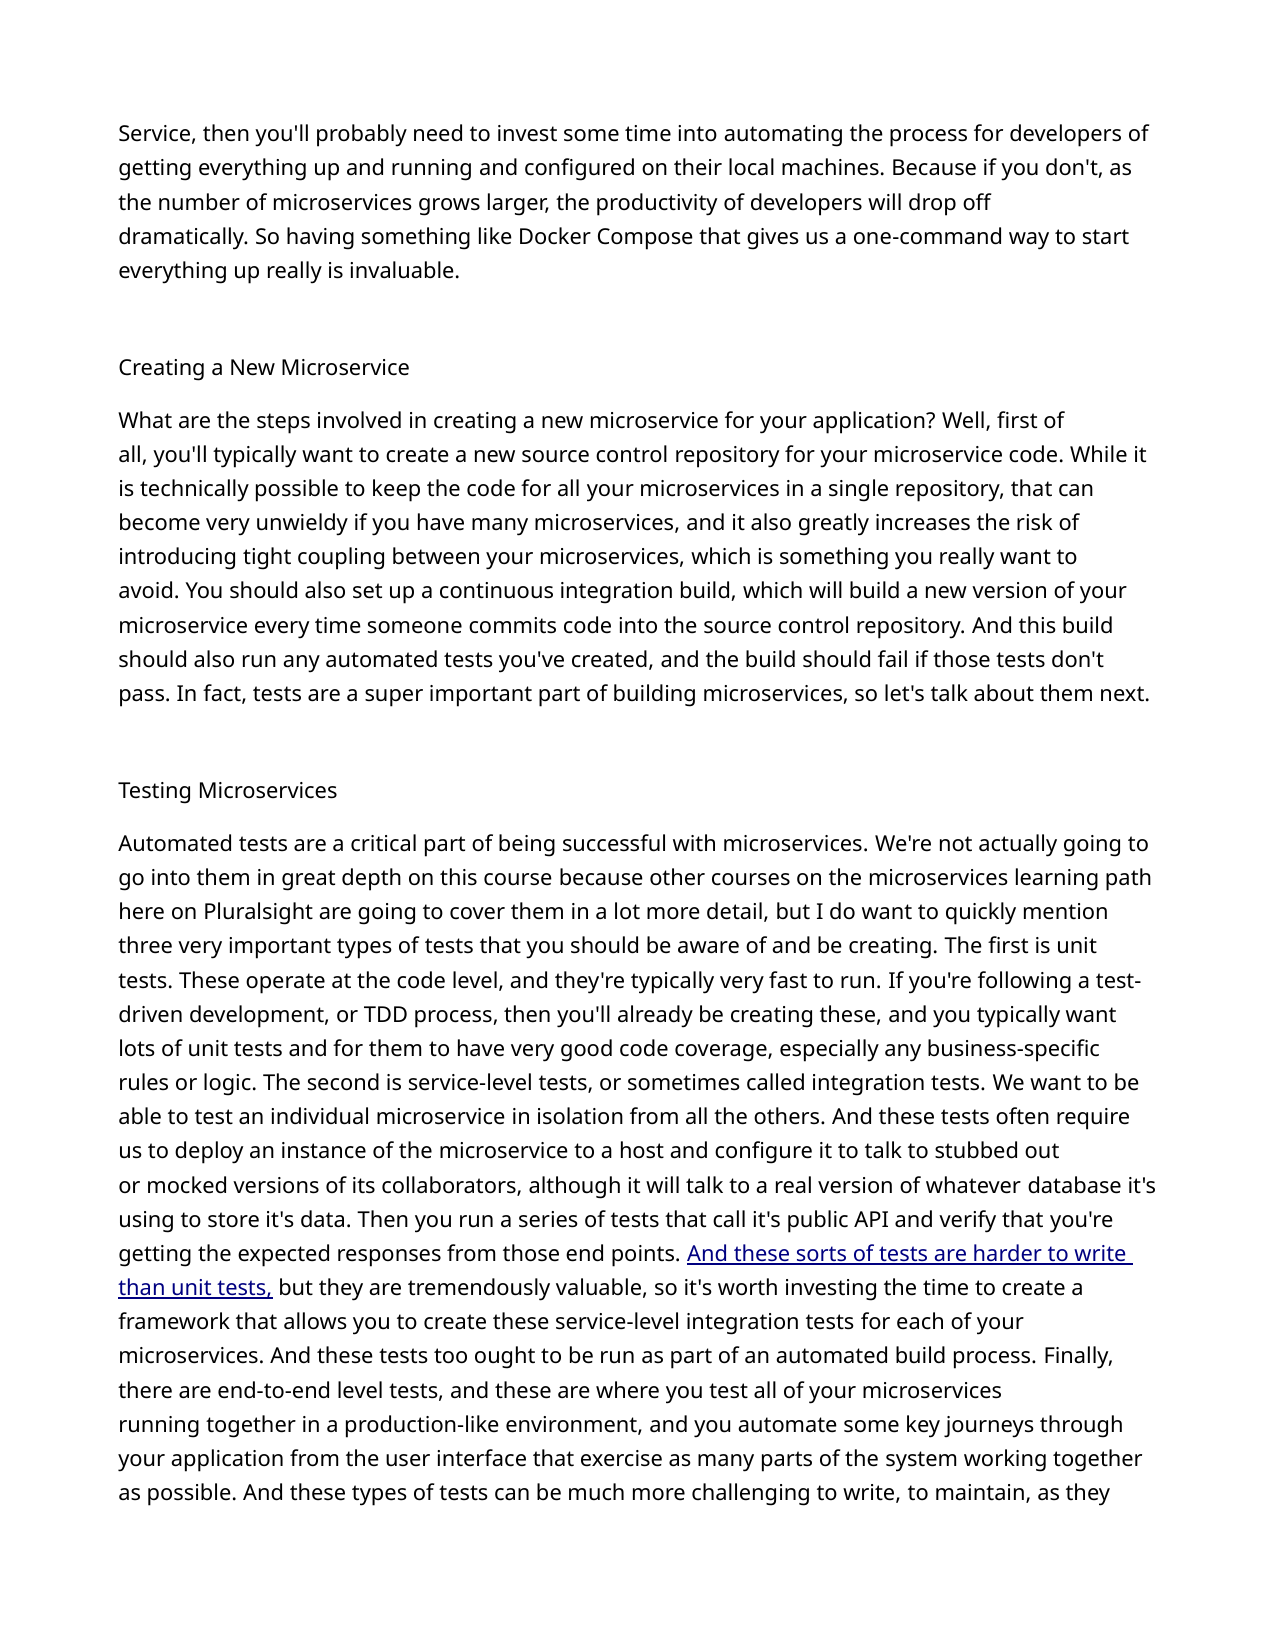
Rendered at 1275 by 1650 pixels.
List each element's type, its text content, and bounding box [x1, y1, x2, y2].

subtitle Creating a New Microservice [118, 351, 1157, 381]
text What are the steps involved in creating a new microservice for your application? Well, first of all, you'll typically want to create a new source control repository for your microservice code. While it is technically possible to keep the code for all your microservices in a single repository, that can become very unwieldy if you have many microservices, and it also greatly increases the risk of introducing tight coupling between your microservices, which is something you really want to avoid. You should also set up a continuous integration build, which will build a new version of your microservice every time someone commits code into the source control repository. And this build should also run any automated tests you've created, and the build should fail if those tests don't pass. In fact, tests are a super important part of building microservices, so let's talk about them next. [118, 405, 1157, 708]
text Automated tests are a critical part of being successful with microservices. We're not actually going to go into them in great depth on this course because other courses on the microservices learning path here on Pluralsight are going to cover them in a lot more detail, but I do want to quickly mention three very important types of tests that you should be aware of and be creating. The first is unit tests. These operate at the code level, and they're typically very fast to run. If you're following a test-driven development, or TDD process, then you'll already be creating these, and you typically want lots of unit tests and for them to have very good code coverage, especially any business-specific rules or logic. The second is service-level tests, or sometimes called integration tests. We want to be able to test an individual microservice in isolation from all the others. And these tests often require us to deploy an instance of the microservice to a host and configure it to talk to stubbed out or mocked versions of its collaborators, although it will talk to a real version of whatever database it's using to store it's data. Then you run a series of tests that call it's public API and verify that you're getting the expected responses from those end points. And these sorts of tests are harder to write than unit tests, but they are tremendously valuable, so it's worth investing the time to create a framework that allows you to create these service-level integration tests for each of your microservices. And these tests too ought to be run as part of an automated build process. Finally, there are end-to-end level tests, and these are where you test all of your microservices running together in a production-like environment, and you automate some key journeys through your application from the user interface that exercise as many parts of the system working together as possible. And these types of tests can be much more challenging to write, to maintain, as they [118, 828, 1157, 1507]
subtitle Testing Microservices [118, 775, 1157, 804]
text Service, then you'll probably need to invest some time into automating the process for developers of getting everything up and running and configured on their local machines. Because if you don't, as the number of microservices grows larger, the productivity of developers will drop off dramatically. So having something like Docker Compose that gives us a one‑command way to start everything up really is invaluable. [118, 118, 1157, 284]
